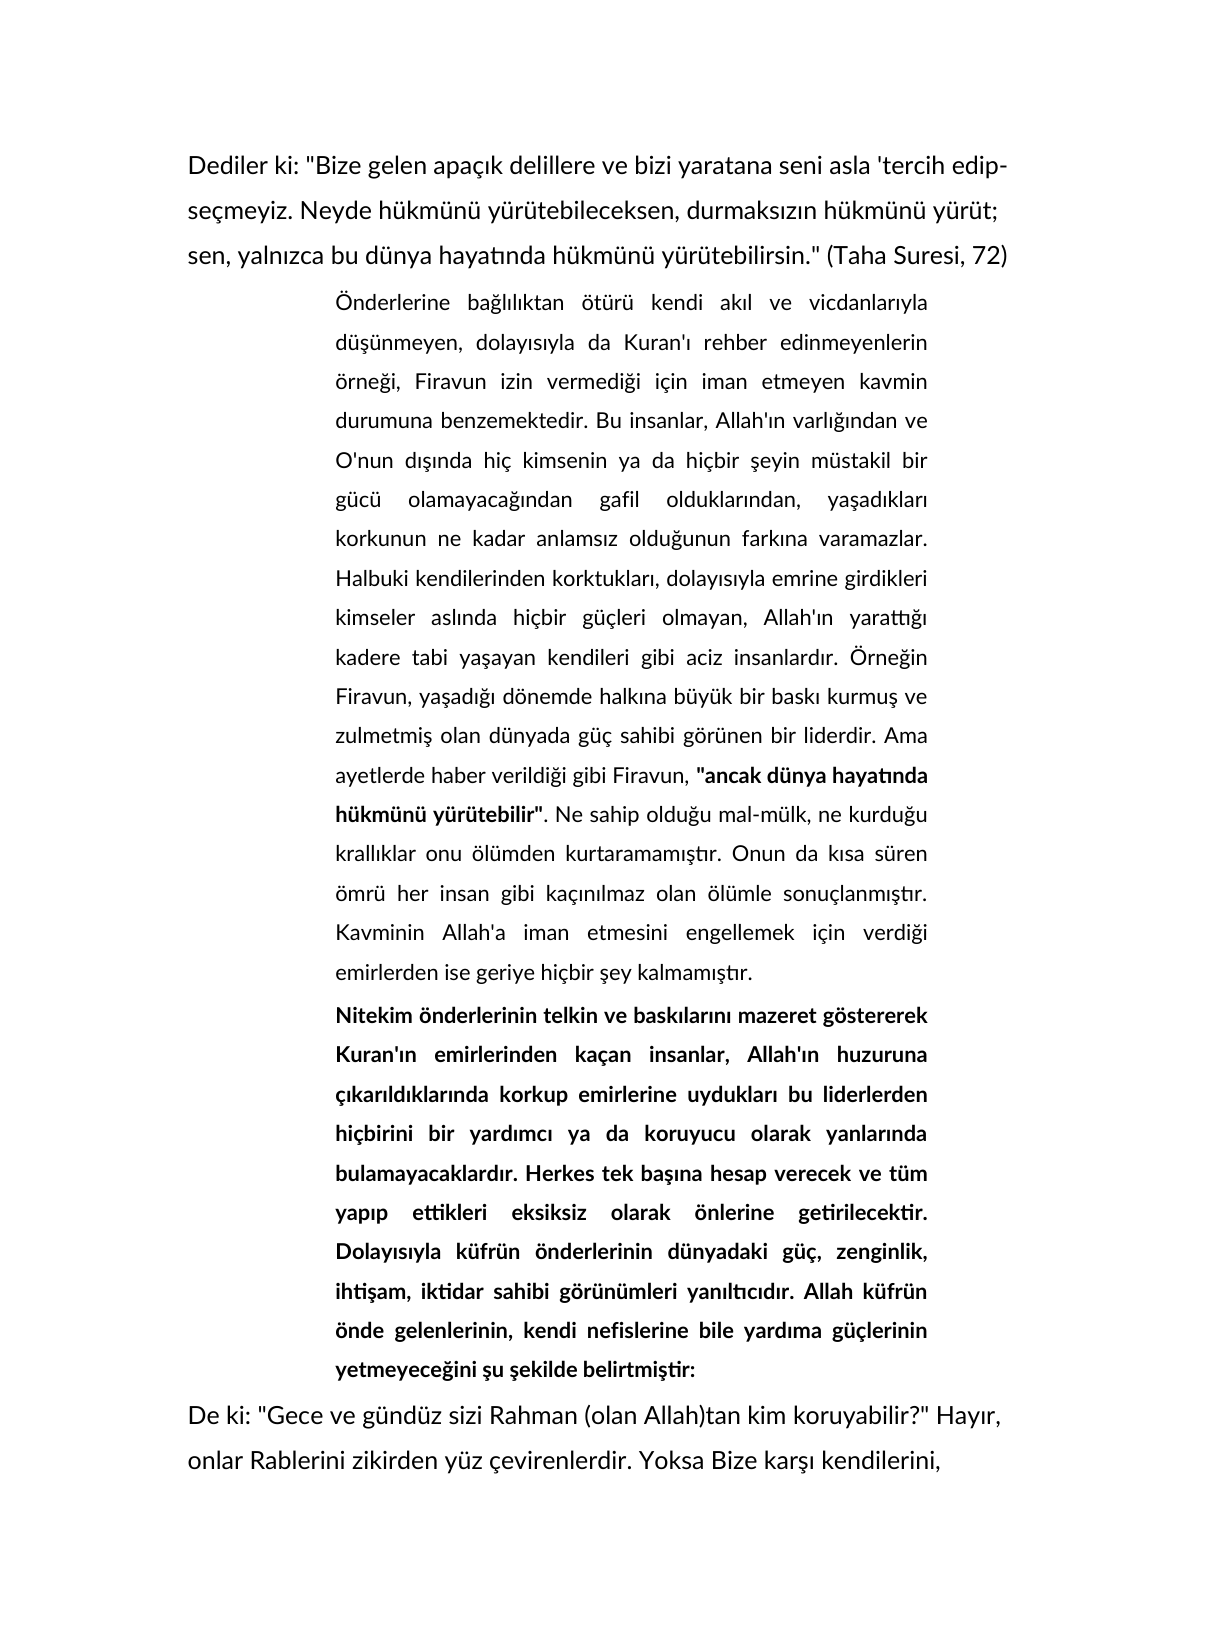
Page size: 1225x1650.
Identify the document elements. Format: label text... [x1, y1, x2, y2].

text Dediler ki: "Bize gelen apaçık delillere ve bizi yaratana seni asla 'tercih edip-seçmeyiz. Neyde hükmünü yürütebileceksen, durmaksızın hükmünü yürüt; sen, yalnızca bu dünya hayatında hükmünü yürütebilirsin." (Taha Suresi, 72) [187, 150, 1037, 270]
text De ki: "Gece ve gündüz sizi Rahman (olan Allah)tan kim koruyabilir?" Hayır, onlar Rablerini zikirden yüz çevirenlerdir. Yoksa Bize karşı kendilerini, [187, 1400, 1037, 1475]
text Nitekim önderlerinin telkin ve baskılarını mazeret göstererek Kuran'ın emirlerinden kaçan insanlar, Allah'ın huzuruna çıkarıldıklarında korkup emirlerine uydukları bu liderlerden hiçbirini bir yardımcı ya da koruyucu olarak yanlarında bulamayacaklardır. Herkes tek başına hesap verecek ve tüm yapıp ettikleri eksiksiz olarak önlerine getirilecektir. Dolayısıyla küfrün önderlerinin dünyadaki güç, zenginlik, ihtişam, iktidar sahibi görünümleri yanıltıcıdır. Allah küfrün önde gelenlerinin, kendi nefislerine bile yardıma güçlerinin yetmeyeceğini şu şekilde belirtmiştir: [335, 1002, 928, 1382]
text Önderlerine bağlılıktan ötürü kendi akıl ve vicdanlarıyla düşünmeyen, dolayısıyla da Kuran'ı rehber edinmeyenlerin örneği, Firavun izin vermediği için iman etmeyen kavmin durumuna benzemektedir. Bu insanlar, Allah'ın varlığından ve O'nun dışında hiç kimsenin ya da hiçbir şeyin müstakil bir gücü olamayacağından gafil olduklarından, yaşadıkları korkunun ne kadar anlamsız olduğunun farkına varamazlar. Halbuki kendilerinden korktukları, dolayısıyla emrine girdikleri kimseler aslında hiçbir güçleri olmayan, Allah'ın yarattığı kadere tabi yaşayan kendileri gibi aciz insanlardır. Örneğin Firavun, yaşadığı dönemde halkına büyük bir baskı kurmuş ve zulmetmiş olan dünyada güç sahibi görünen bir liderdir. Ama ayetlerde haber verildiği gibi Firavun, "ancak dünya hayatında hükmünü yürütebilir". Ne sahip olduğu mal-mülk, ne kurduğu krallıklar onu ölümden kurtaramamıştır. Onun da kısa süren ömrü her insan gibi kaçınılmaz olan ölümle sonuçlanmıştır. Kavminin Allah'a iman etmesini engellemek için verdiği emirlerden ise geriye hiçbir şey kalmamıştır. [335, 289, 928, 985]
